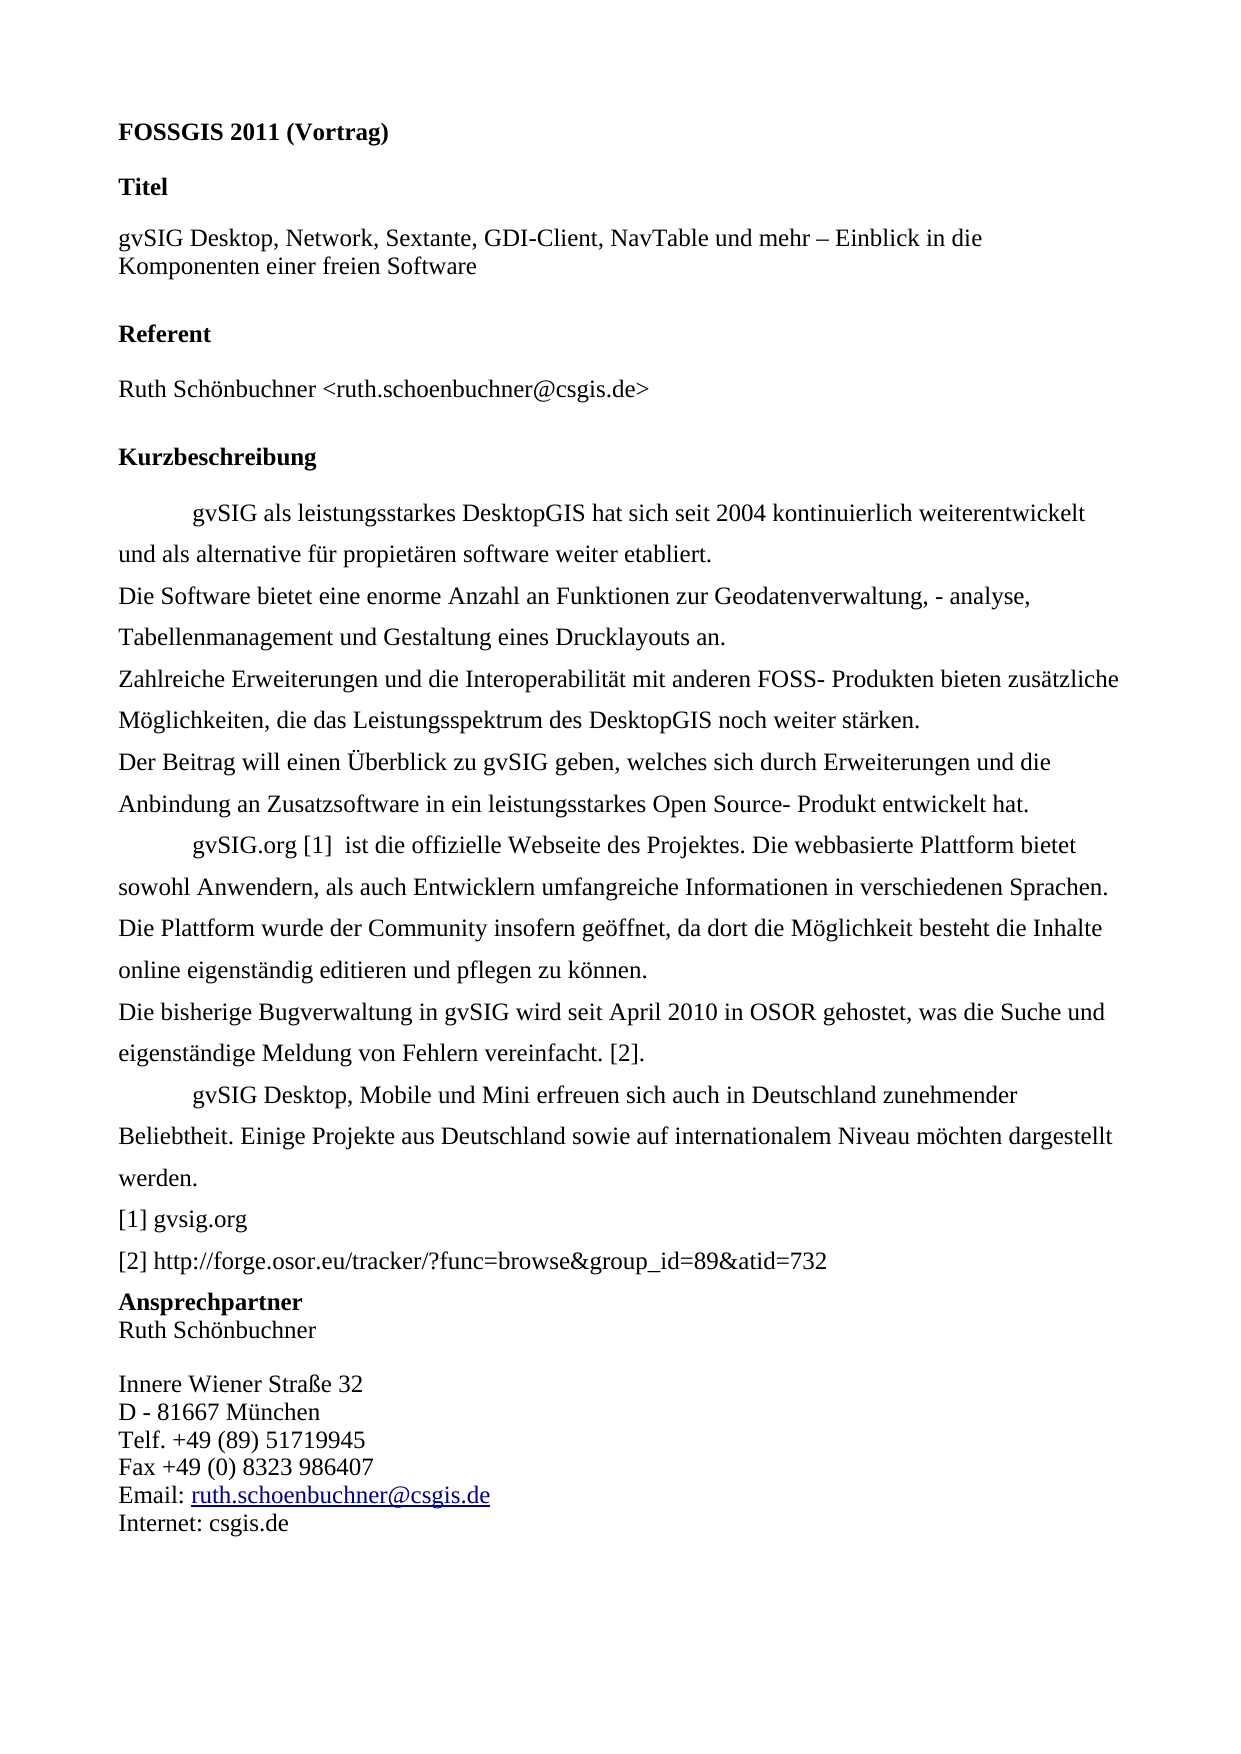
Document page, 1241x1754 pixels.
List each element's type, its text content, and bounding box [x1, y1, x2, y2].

text Kurzbeschreibung [118, 443, 1122, 471]
text Die Software bietet eine enorme Anzahl an Funktionen zur Geodatenverwaltung, - analyse, Tabellenmanagement und Gestaltung eines Drucklayouts an. [118, 582, 1122, 651]
text Ruth Schönbuchner [118, 1316, 1122, 1344]
text Innere Wiener Straße 32 D - 81667 München Telf. +49 (89) 51719945 [118, 1370, 1122, 1453]
text Ruth Schönbuchner <ruth.schoenbuchner@csgis.de> [118, 376, 1122, 403]
text gvSIG als leistungsstarkes DesktopGIS hat sich seit 2004 kontinuierlich weiterentwickelt und als alternative für propietären software weiter etabliert. [118, 499, 1122, 568]
text [1] gvsig.org [118, 1205, 1122, 1233]
text gvSIG Desktop, Network, Sextante, GDI-Client, NavTable und mehr – Einblick in die Komponenten einer freien Software [118, 224, 1122, 280]
text [2] http://forge.osor.eu/tracker/?func=browse&group_id=89&atid=732 [118, 1247, 1122, 1275]
text Email: ruth.schoenbuchner@csgis.de [118, 1481, 1122, 1509]
text Referent [118, 320, 1122, 348]
text Ansprechpartner [118, 1288, 1122, 1316]
text gvSIG Desktop, Mobile und Mini erfreuen sich auch in Deutschland zunehmender Beliebtheit. Einige Projekte aus Deutschland sowie auf internationalem Niveau möchten dargestellt werden. [118, 1081, 1122, 1192]
text Titel [118, 173, 1122, 201]
text Die bisherige Bugverwaltung in gvSIG wird seit April 2010 in OSOR gehostet, was die Suche und eigenständige Meldung von Fehlern vereinfacht. [2]. [118, 998, 1122, 1067]
text Fax +49 (0) 8323 986407 [118, 1453, 1122, 1481]
text Internet: csgis.de [118, 1509, 1122, 1537]
text Zahlreiche Erweiterungen und die Interoperabilität mit anderen FOSS- Produkten bieten zusätzliche Möglichkeiten, die das Leistungsspektrum des DesktopGIS noch weiter stärken. Der Beitrag will einen Überblick zu gvSIG geben, welches sich durch Erweiterungen und die Anbindung an Zusatzsoftware in ein leistungsstarkes Open Source- Produkt entwickelt hat. gvSIG.org [1] ist die offizielle Webseite des Projektes. Die webbasierte Plattform bietet sowohl Anwendern, als auch Entwicklern umfangreiche Informationen in verschiedenen Sprachen. Die Plattform wurde der Community insofern geöffnet, da dort die Möglichkeit besteht die Inhalte online eigenständig editieren und pflegen zu können. [118, 665, 1122, 984]
text FOSSGIS 2011 (Vortrag) [118, 118, 1122, 146]
